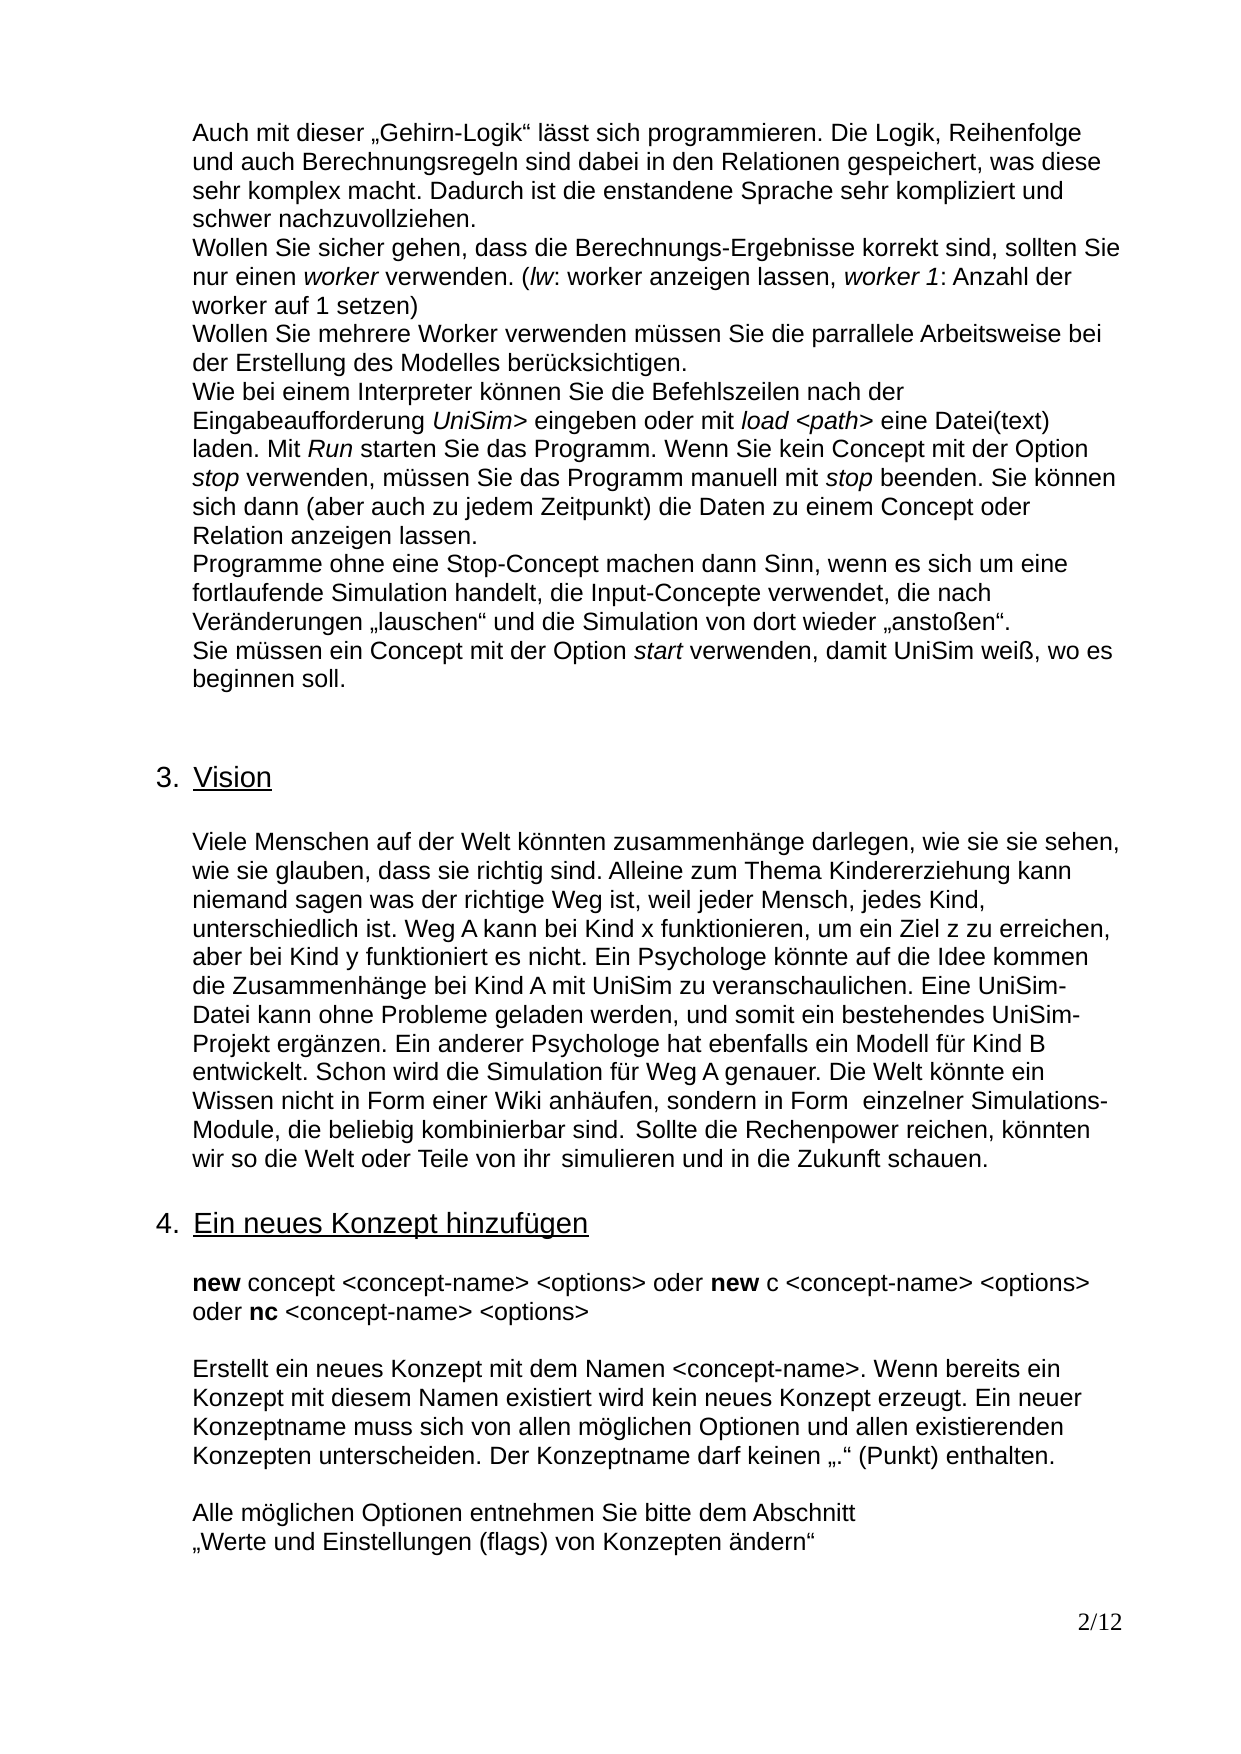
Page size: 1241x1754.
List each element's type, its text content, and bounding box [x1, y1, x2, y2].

text Wie bei einem Interpreter können Sie die Befehlszeilen nach der Eingabeaufforderung UniSim> eingeben oder mit load <path> eine Datei(text) laden. Mit Run starten Sie das Programm. Wenn Sie kein Concept mit der Option stop verwenden, müssen Sie das Programm manuell mit stop beenden. Sie können sich dann (aber auch zu jedem Zeitpunkt) die Daten zu einem Concept oder Relation anzeigen lassen. [118, 377, 1122, 549]
text Wollen Sie mehrere Worker verwenden müssen Sie die parrallele Arbeitsweise bei der Erstellung des Modelles berücksichtigen. [118, 319, 1122, 377]
text „Werte und Einstellungen (flags) von Konzepten ändern“ [192, 1527, 1122, 1556]
text Viele Menschen auf der Welt könnten zusammenhänge darlegen, wie sie sie sehen, wie sie glauben, dass sie richtig sind. Alleine zum Thema Kindererziehung kann niemand sagen was der richtige Weg ist, weil jeder Mensch, jedes Kind, unterschiedlich ist. Weg A kann bei Kind x funktionieren, um ein Ziel z zu erreichen, aber bei Kind y funktioniert es nicht. Ein Psychologe könnte auf die Idee kommen die Zusammenhänge bei Kind A mit UniSim zu veranschaulichen. Eine UniSim- Datei kann ohne Probleme geladen werden, und somit ein bestehendes UniSim- Projekt ergänzen. Ein anderer Psychologe hat ebenfalls ein Modell für Kind B entwickelt. Schon wird die Simulation für Weg A genauer. Die Welt könnte ein Wissen nicht in Form einer Wiki anhäufen, sondern in Form einzelner Simulations- Module, die beliebig kombinierbar sind. Sollte die Rechenpower reichen, könnten wir so die Welt oder Teile von ihr simulieren und in die Zukunft schauen. [118, 827, 1122, 1172]
text new concept <concept-name> <options> oder new c <concept-name> <options> [192, 1268, 1122, 1297]
text oder nc <concept-name> <options> [192, 1297, 1122, 1326]
list Ein neues Konzept hinzufügen [156, 1206, 1122, 1239]
text Wollen Sie sicher gehen, dass die Berechnungs-Ergebnisse korrekt sind, sollten Sie nur einen worker verwenden. (lw: worker anzeigen lassen, worker 1: Anzahl der worker auf 1 setzen) [118, 233, 1122, 319]
text Auch mit dieser „Gehirn-Logik“ lässt sich programmieren. Die Logik, Reihenfolge und auch Berechnungsregeln sind dabei in den Relationen gespeichert, was diese sehr komplex macht. Dadurch ist die enstandene Sprache sehr kompliziert und schwer nachzuvollziehen. [118, 118, 1122, 233]
list Vision [156, 760, 1122, 794]
text Sie müssen ein Concept mit der Option start verwenden, damit UniSim weiß, wo es beginnen soll. [118, 636, 1122, 693]
text Programme ohne eine Stop-Concept machen dann Sinn, wenn es sich um eine fortlaufende Simulation handelt, die Input-Concepte verwendet, die nach Veränderungen „lauschen“ und die Simulation von dort wieder „anstoßen“. [118, 549, 1122, 636]
text Erstellt ein neues Konzept mit dem Namen <concept-name>. Wenn bereits ein Konzept mit diesem Namen existiert wird kein neues Konzept erzeugt. Ein neuer Konzeptname muss sich von allen möglichen Optionen und allen existierenden Konzepten unterscheiden. Der Konzeptname darf keinen „.“ (Punkt) enthalten. [192, 1354, 1122, 1469]
text Alle möglichen Optionen entnehmen Sie bitte dem Abschnitt [192, 1498, 1122, 1527]
